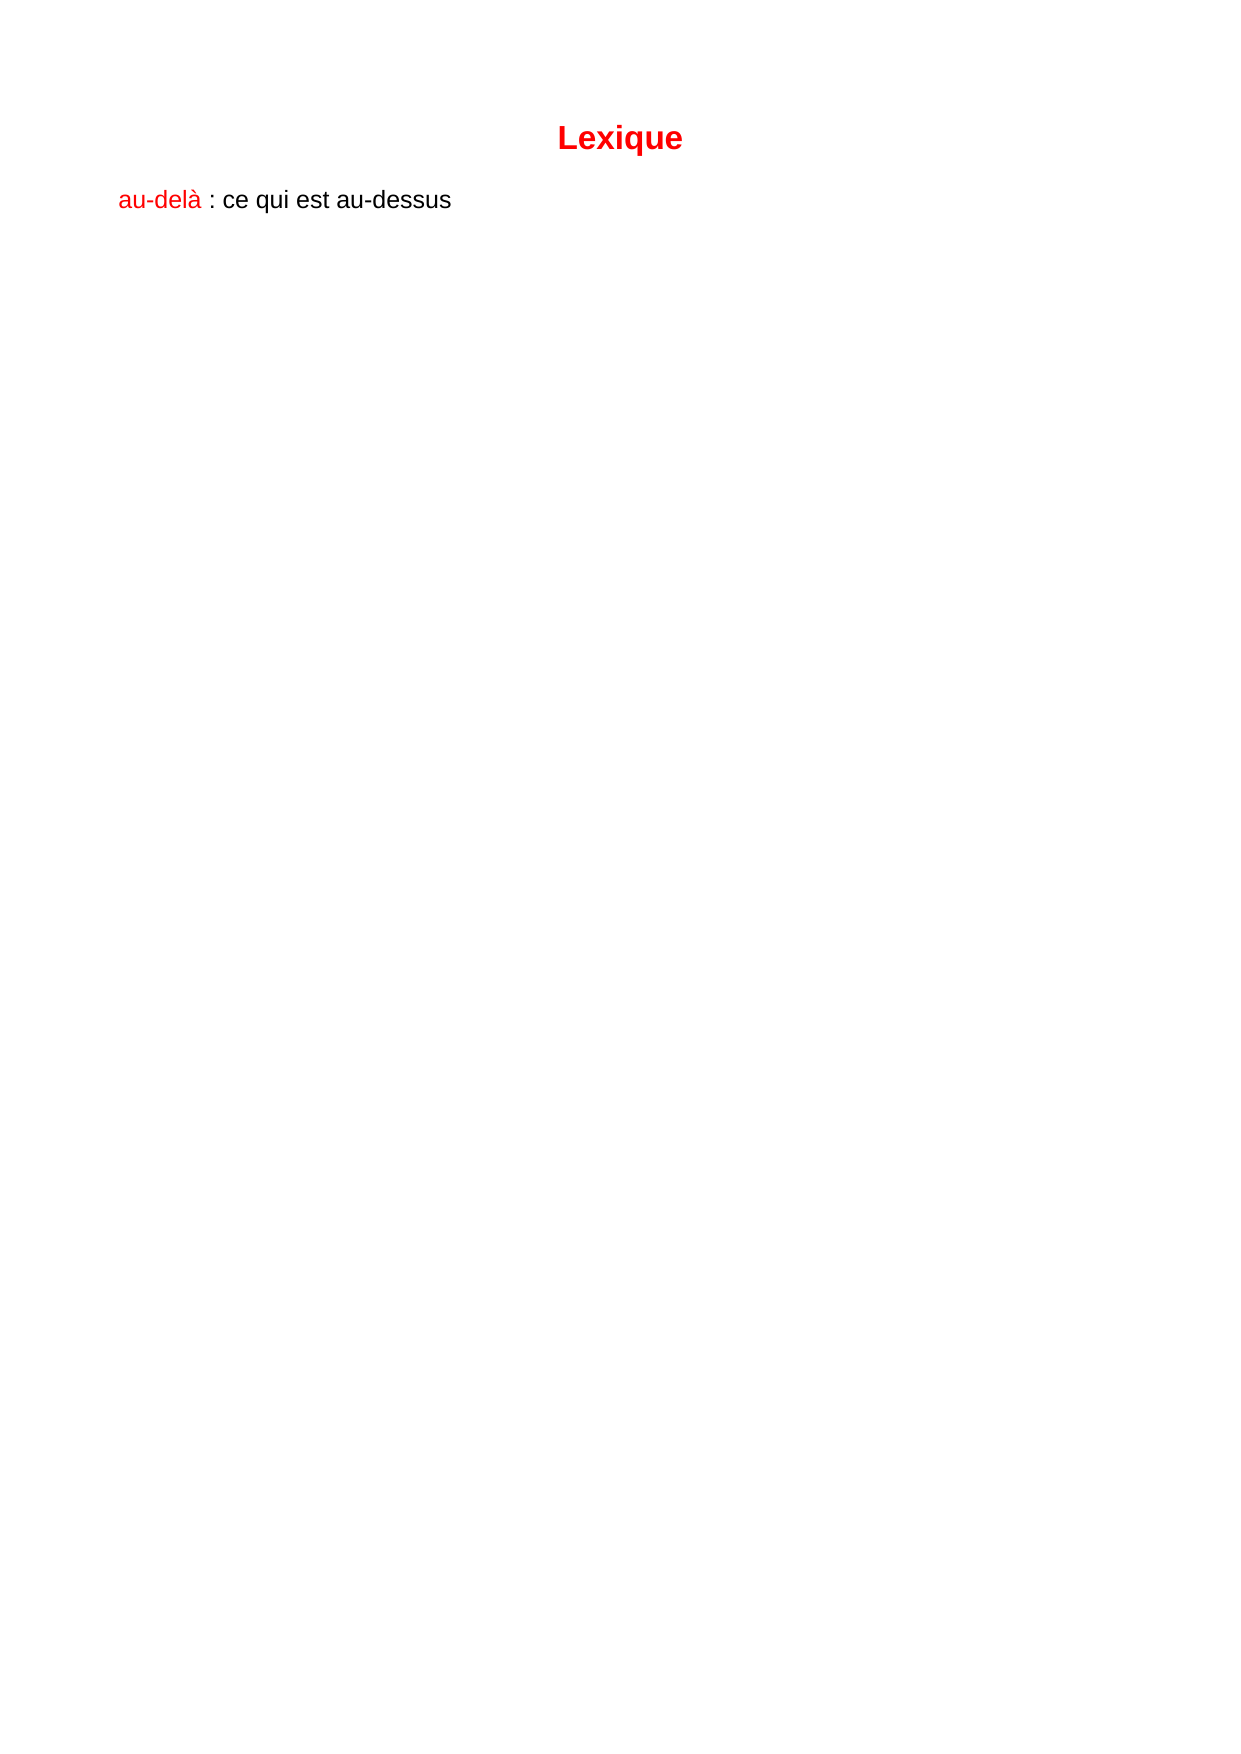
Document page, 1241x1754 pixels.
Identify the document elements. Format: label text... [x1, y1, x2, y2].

text Lexique [118, 118, 1122, 157]
text au-delà : ce qui est au-dessus [118, 185, 1122, 214]
